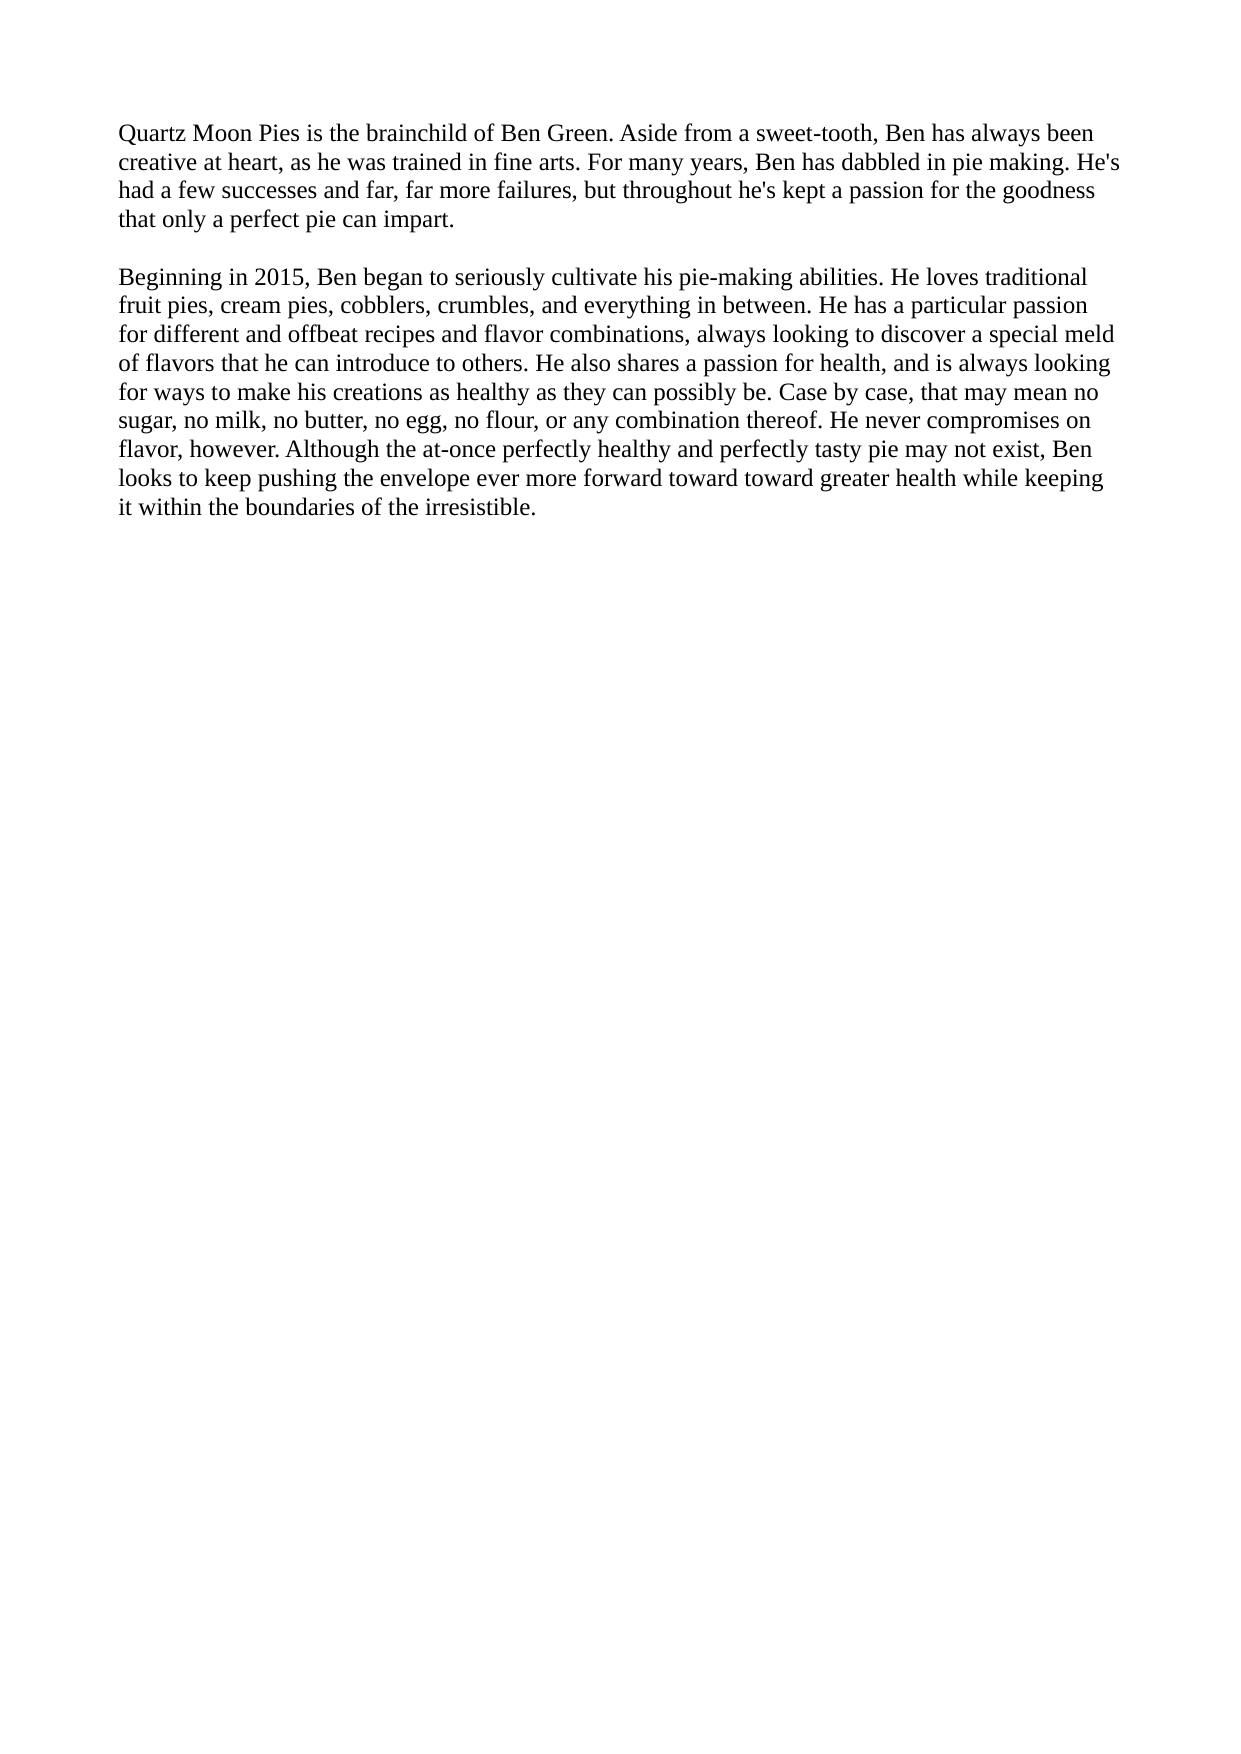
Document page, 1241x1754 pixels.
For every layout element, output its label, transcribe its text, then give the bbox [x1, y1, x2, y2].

text Beginning in 2015, Ben began to seriously cultivate his pie-making abilities. He loves traditional fruit pies, cream pies, cobblers, crumbles, and everything in between. He has a particular passion for different and offbeat recipes and flavor combinations, always looking to discover a special meld of flavors that he can introduce to others. He also shares a passion for health, and is always looking for ways to make his creations as healthy as they can possibly be. Case by case, that may mean no sugar, no milk, no butter, no egg, no flour, or any combination thereof. He never compromises on flavor, however. Although the at-once perfectly healthy and perfectly tasty pie may not exist, Ben looks to keep pushing the envelope ever more forward toward toward greater health while keeping it within the boundaries of the irresistible. [118, 262, 1122, 521]
text Quartz Moon Pies is the brainchild of Ben Green. Aside from a sweet-tooth, Ben has always been creative at heart, as he was trained in fine arts. For many years, Ben has dabbled in pie making. He's had a few successes and far, far more failures, but throughout he's kept a passion for the goodness that only a perfect pie can impart. [118, 118, 1122, 233]
